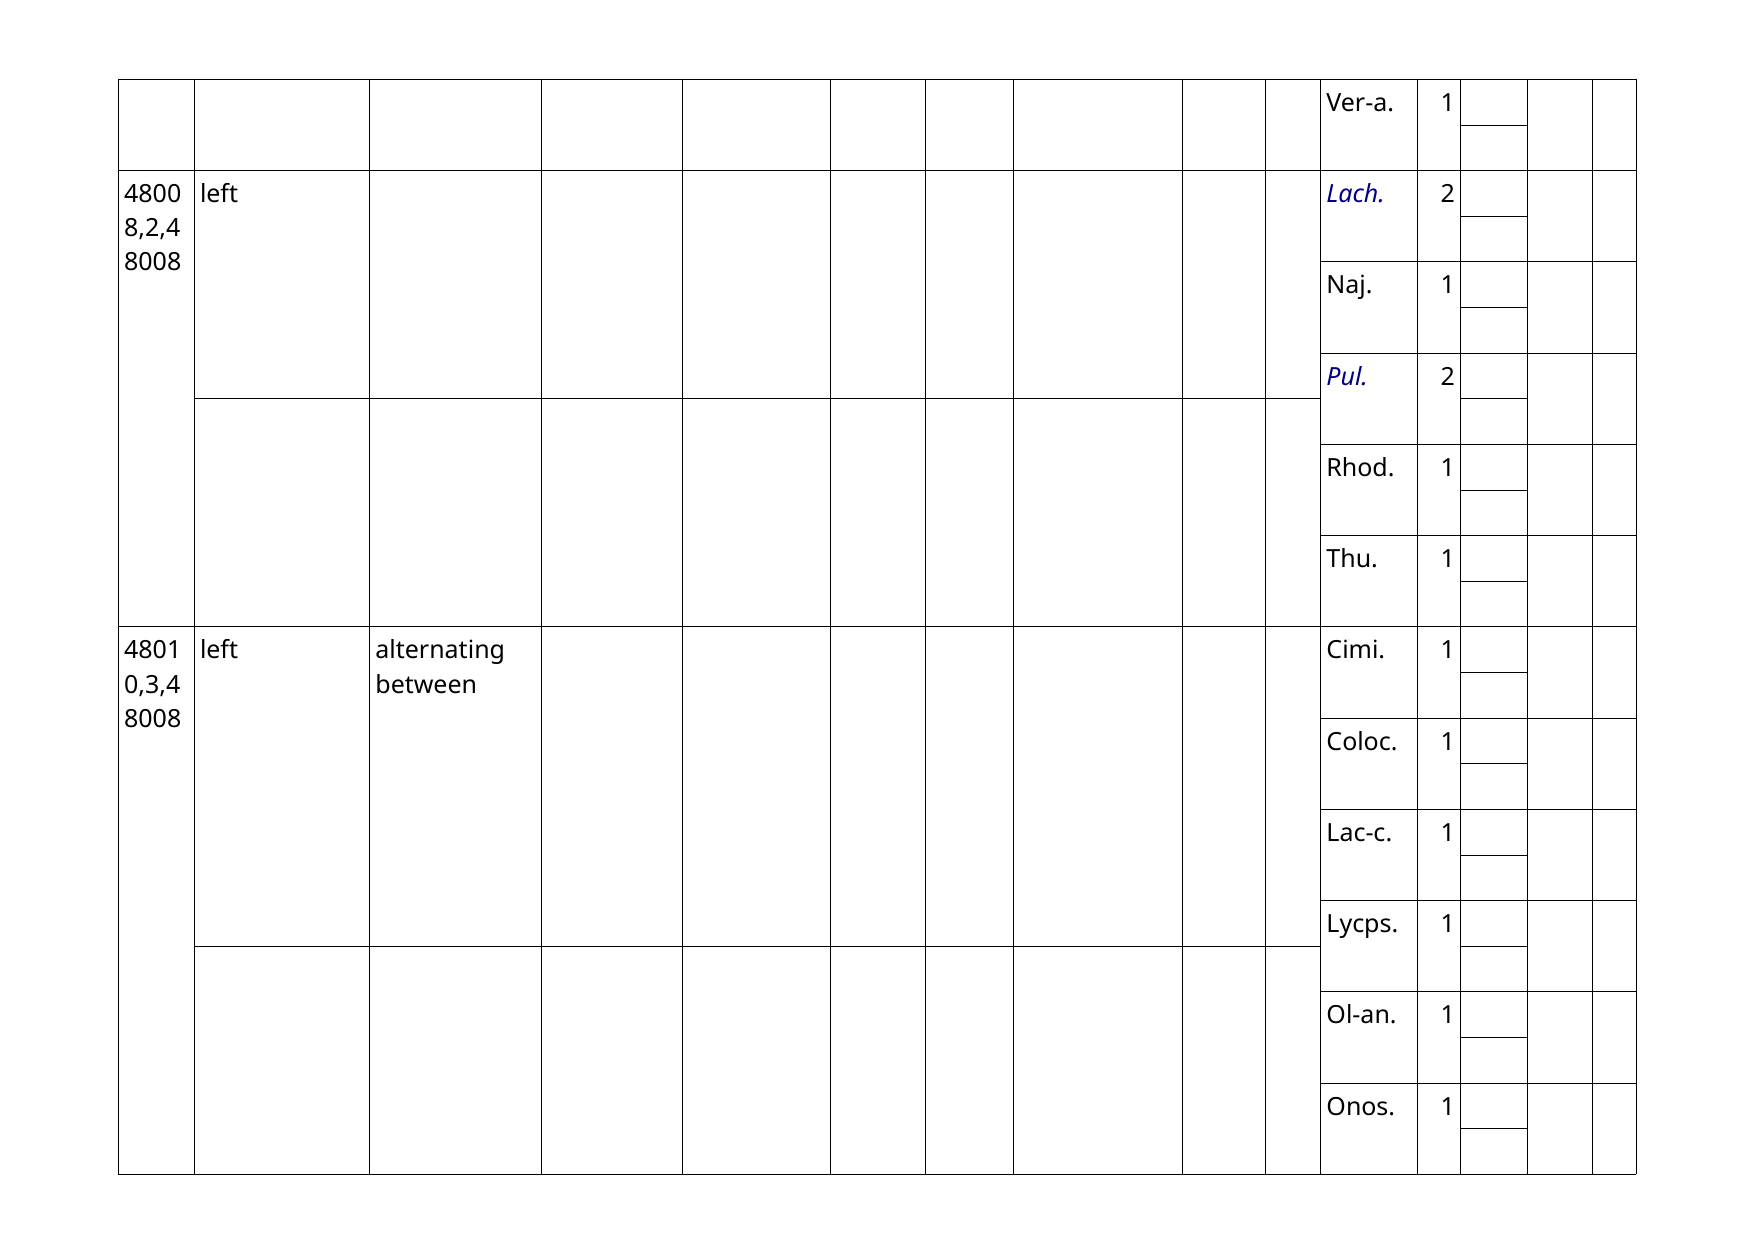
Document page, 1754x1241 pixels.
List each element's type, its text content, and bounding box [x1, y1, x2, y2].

table_cell [1461, 627, 1527, 672]
table_cell [1183, 80, 1265, 170]
table_cell [542, 947, 682, 1174]
table_cell [926, 80, 1013, 170]
table_cell [831, 80, 925, 170]
table_cell [1528, 901, 1592, 991]
table_cell 1 [1418, 80, 1460, 170]
table_cell [683, 947, 830, 1174]
table_cell [1014, 399, 1182, 626]
table_cell [195, 80, 369, 170]
table_cell [1528, 445, 1592, 535]
table_cell [542, 80, 682, 170]
table_cell Rhod. [1321, 445, 1417, 535]
table_cell Lac-c. [1321, 810, 1417, 900]
table_cell 1 [1418, 262, 1460, 353]
table_cell left [195, 627, 369, 946]
table_cell [1461, 536, 1527, 581]
table_cell 1 [1418, 810, 1460, 900]
table_cell 1 [1418, 627, 1460, 718]
table_cell Coloc. [1321, 719, 1417, 809]
table_cell [1461, 582, 1527, 626]
table_cell left [195, 171, 369, 398]
table_cell Ver-a. [1321, 80, 1417, 170]
table_cell [1183, 399, 1265, 626]
table_cell 48008,2,48008 [119, 171, 194, 626]
table_cell [1461, 1038, 1527, 1083]
table_cell [831, 627, 925, 946]
table_cell [370, 80, 541, 170]
table_cell [1593, 354, 1636, 444]
table_cell 1 [1418, 536, 1460, 626]
table_cell Pul. [1321, 354, 1417, 444]
table_cell [1183, 171, 1265, 398]
table_cell [1593, 80, 1636, 170]
table_cell [1461, 354, 1527, 398]
table_cell Lycps. [1321, 901, 1417, 991]
table_cell alternating between [370, 627, 541, 946]
table_cell [1528, 1084, 1592, 1174]
table_cell Lach. [1321, 171, 1417, 261]
table_cell [1461, 719, 1527, 763]
table_cell Cimi. [1321, 627, 1417, 718]
table_cell [683, 399, 830, 626]
table_cell [370, 171, 541, 398]
table_cell [1014, 947, 1182, 1174]
table_cell [1266, 627, 1320, 946]
table_cell [1593, 262, 1636, 353]
table_cell [1461, 80, 1527, 124]
table_cell [926, 947, 1013, 1174]
table_cell 2 [1418, 171, 1460, 261]
table_cell [542, 171, 682, 398]
table_cell [926, 627, 1013, 946]
table_cell [1461, 262, 1527, 307]
table_cell [683, 80, 830, 170]
table_cell [195, 947, 369, 1174]
table_cell [1461, 856, 1527, 900]
table_cell [1593, 810, 1636, 900]
table_cell [683, 171, 830, 398]
table_cell [1528, 80, 1592, 170]
table_cell [1528, 627, 1592, 718]
table_cell [1014, 627, 1182, 946]
table_cell Thu. [1321, 536, 1417, 626]
table_cell [370, 947, 541, 1174]
table_cell Ol-an. [1321, 992, 1417, 1083]
table_cell [831, 399, 925, 626]
table_cell [1593, 1084, 1636, 1174]
table_cell Naj. [1321, 262, 1417, 353]
table_cell [1266, 399, 1320, 626]
table_cell [1528, 810, 1592, 900]
table_cell [1014, 171, 1182, 398]
table_cell [1266, 80, 1320, 170]
table_cell [1461, 491, 1527, 535]
table_cell [1593, 992, 1636, 1083]
table_cell [1528, 171, 1592, 261]
table_cell 1 [1418, 445, 1460, 535]
table_cell 1 [1418, 992, 1460, 1083]
table_cell [1461, 764, 1527, 809]
table_cell [1461, 217, 1527, 261]
table_cell [1461, 308, 1527, 353]
table_cell [1593, 719, 1636, 809]
table_cell [831, 947, 925, 1174]
table_cell [1528, 354, 1592, 444]
table_cell [926, 399, 1013, 626]
table_cell [1528, 719, 1592, 809]
table_cell 1 [1418, 1084, 1460, 1174]
table_cell 2 [1418, 354, 1460, 444]
table_cell [1461, 947, 1527, 991]
table_cell [1528, 262, 1592, 353]
table_cell [1593, 627, 1636, 718]
table_cell Onos. [1321, 1084, 1417, 1174]
table_cell [1461, 1129, 1527, 1174]
table_cell [683, 627, 830, 946]
table_cell [1461, 171, 1527, 216]
table_cell [1461, 1084, 1527, 1128]
table_cell [1461, 901, 1527, 946]
table_cell [1461, 126, 1527, 170]
table_cell [370, 399, 541, 626]
table_cell [1593, 536, 1636, 626]
table_cell [1014, 80, 1182, 170]
table_cell [1593, 445, 1636, 535]
table_cell [1461, 992, 1527, 1037]
table_cell [1183, 627, 1265, 946]
table_cell 1 [1418, 901, 1460, 991]
table_cell [542, 627, 682, 946]
table_cell 48010,3,48008 [119, 627, 194, 1174]
table_cell [1593, 171, 1636, 261]
table_cell [1461, 445, 1527, 489]
table_cell [1461, 399, 1527, 444]
table_cell [542, 399, 682, 626]
table_cell [1593, 901, 1636, 991]
table_cell 1 [1418, 719, 1460, 809]
table_cell [195, 399, 369, 626]
table_cell [1528, 536, 1592, 626]
table_cell [831, 171, 925, 398]
table_cell [926, 171, 1013, 398]
table_cell [119, 80, 194, 170]
table_cell [1528, 992, 1592, 1083]
table_cell [1266, 171, 1320, 398]
table_cell [1266, 947, 1320, 1174]
table_cell [1461, 810, 1527, 854]
table_cell [1461, 673, 1527, 718]
table_cell [1183, 947, 1265, 1174]
